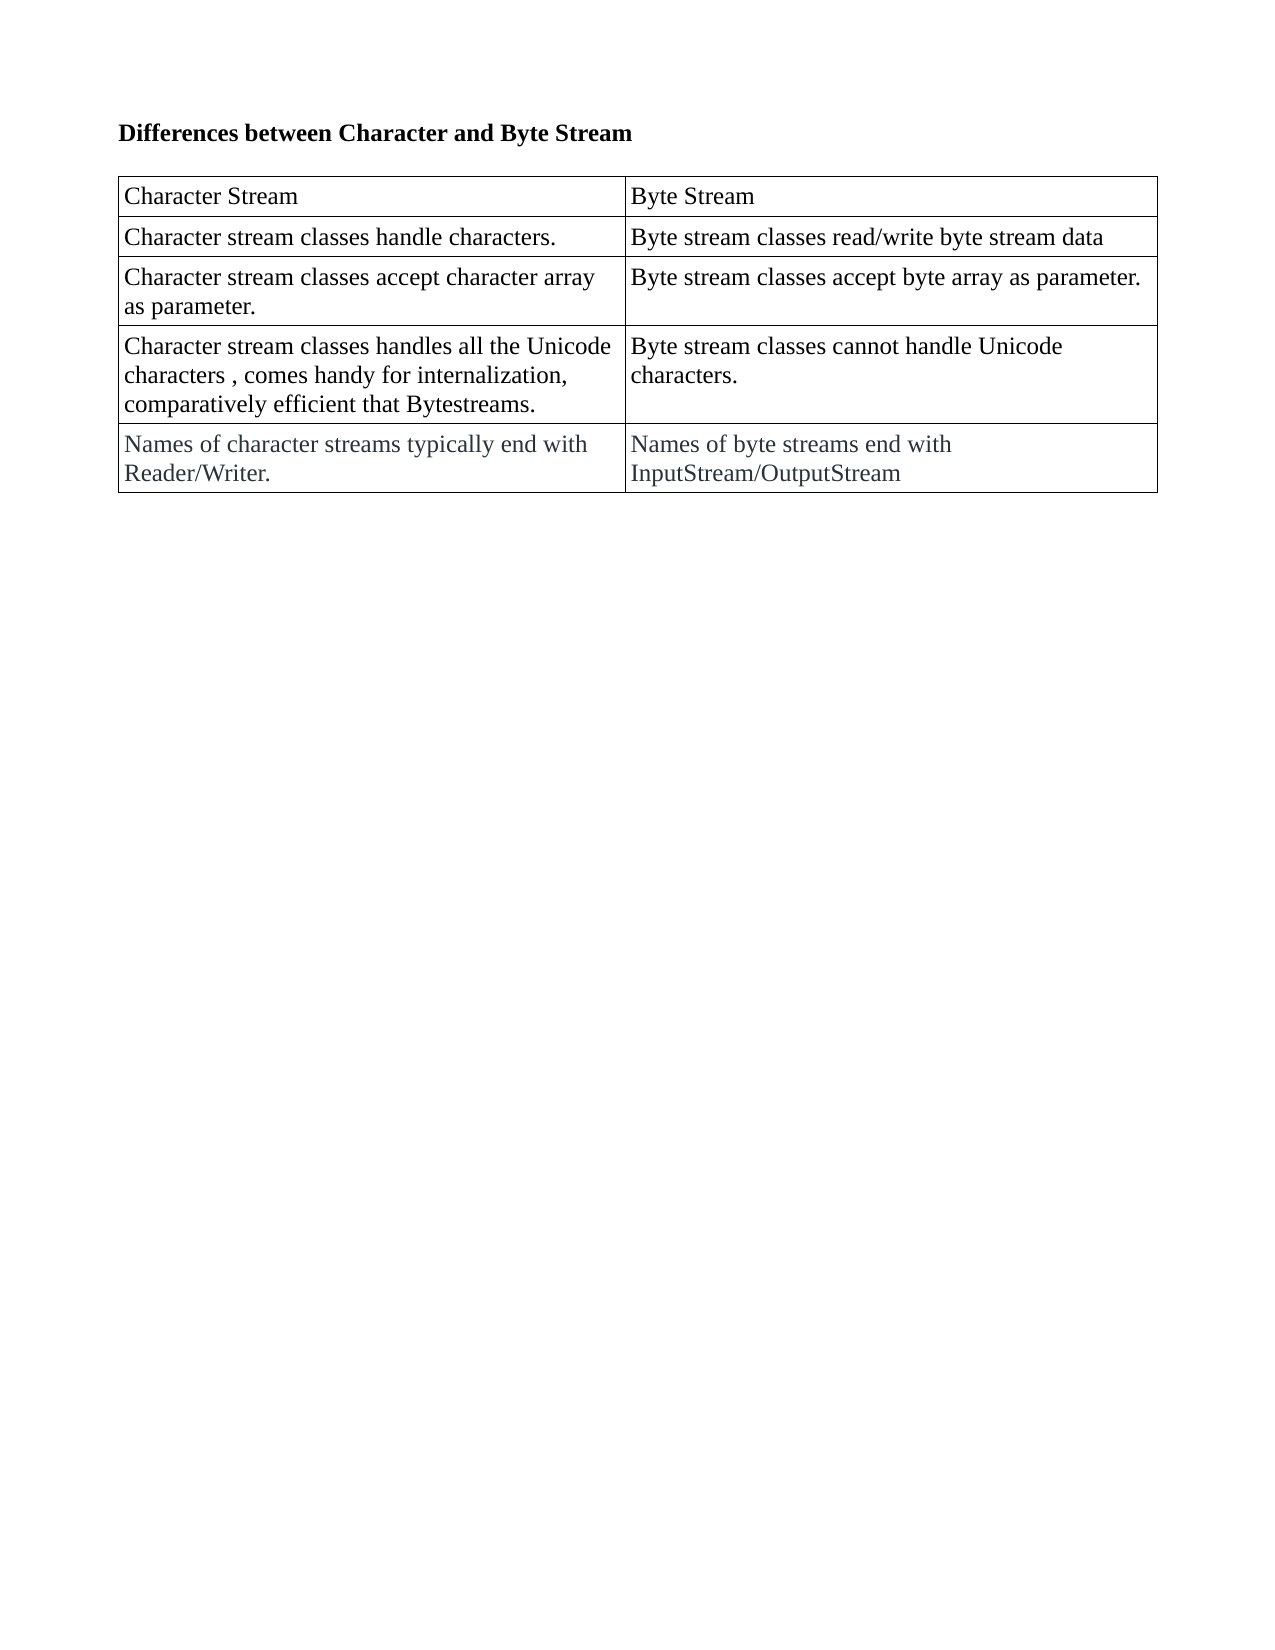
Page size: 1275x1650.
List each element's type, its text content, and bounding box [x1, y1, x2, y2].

table_cell Names of character streams typically end with Reader/Writer. [119, 424, 625, 492]
table_cell Byte stream classes accept byte array as parameter. [626, 257, 1157, 325]
table_header Byte Stream [626, 177, 1157, 216]
table_cell Character stream classes handle characters. [119, 217, 625, 256]
table_cell Byte stream classes cannot handle Unicode characters. [626, 326, 1157, 423]
table_cell Names of byte streams end with InputStream/OutputStream [626, 424, 1157, 492]
text Differences between Character and Byte Stream [118, 118, 1157, 147]
table_cell Byte stream classes read/write byte stream data [626, 217, 1157, 256]
table_cell Character stream classes accept character array as parameter. [119, 257, 625, 325]
table_header Character Stream [119, 177, 625, 216]
table_cell Character stream classes handles all the Unicode characters , comes handy for internalization, comparatively efficient that Bytestreams. [119, 326, 625, 423]
